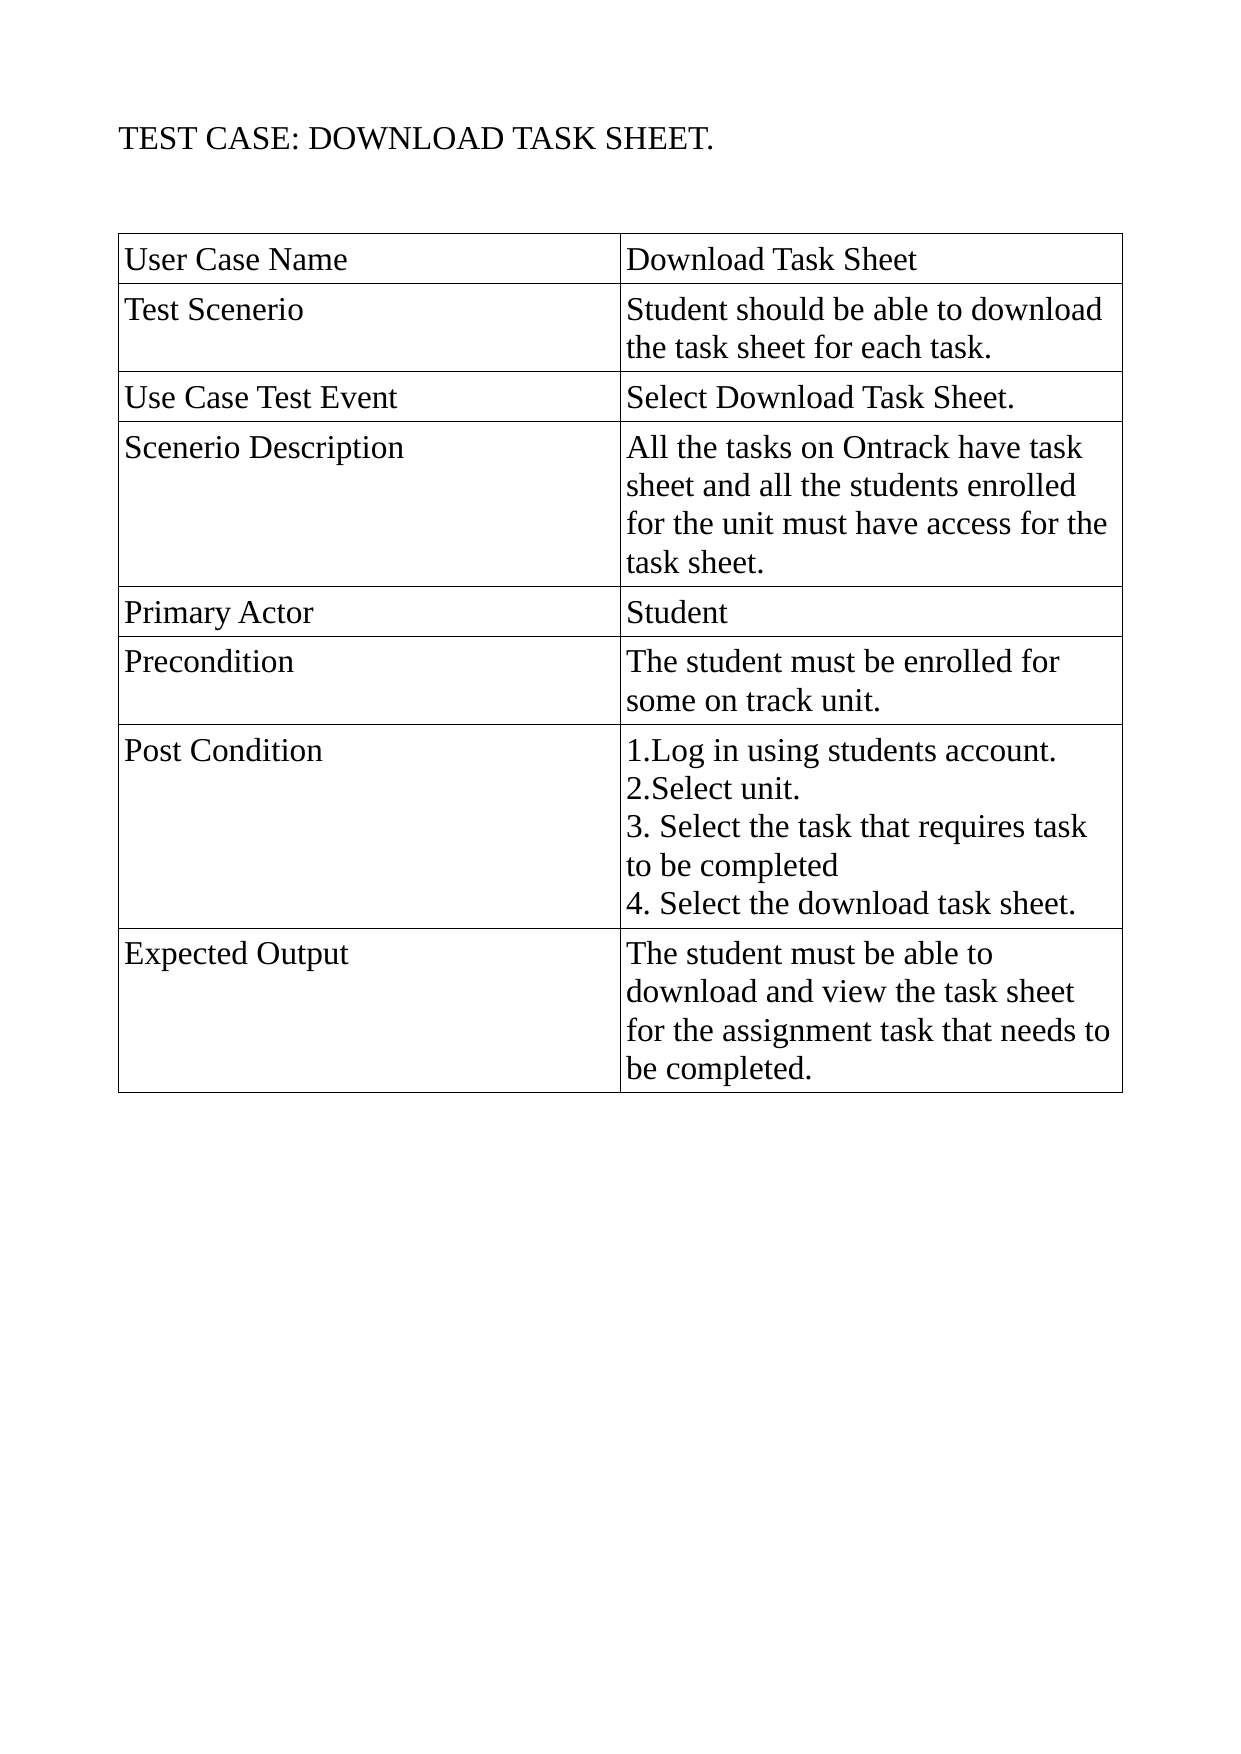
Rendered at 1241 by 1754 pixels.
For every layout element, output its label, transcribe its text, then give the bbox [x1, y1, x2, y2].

table_cell Student [621, 587, 1122, 636]
table_cell Precondition [119, 637, 620, 724]
table_cell The student must be able to download and view the task sheet for the assignment task that needs to be completed. [621, 929, 1122, 1092]
table_cell Expected Output [119, 929, 620, 1092]
table_cell Post Condition [119, 725, 620, 927]
table_cell Student should be able to download the task sheet for each task. [621, 284, 1122, 371]
table_cell Select Download Task Sheet. [621, 372, 1122, 421]
table_cell Use Case Test Event [119, 372, 620, 421]
table_cell Primary Actor [119, 587, 620, 636]
table_cell 1.Log in using students account. 2.Select unit. 3. Select the task that requires task to be completed 4. Select the download task sheet. [621, 725, 1122, 927]
table_header Download Task Sheet [621, 234, 1122, 283]
table_cell Scenerio Description [119, 422, 620, 586]
table_cell All the tasks on Ontrack have task sheet and all the students enrolled for the unit must have access for the task sheet. [621, 422, 1122, 586]
table_header User Case Name [119, 234, 620, 283]
table_cell The student must be enrolled for some on track unit. [621, 637, 1122, 724]
table_cell Test Scenerio [119, 284, 620, 371]
text TEST CASE: DOWNLOAD TASK SHEET. [118, 118, 1122, 156]
